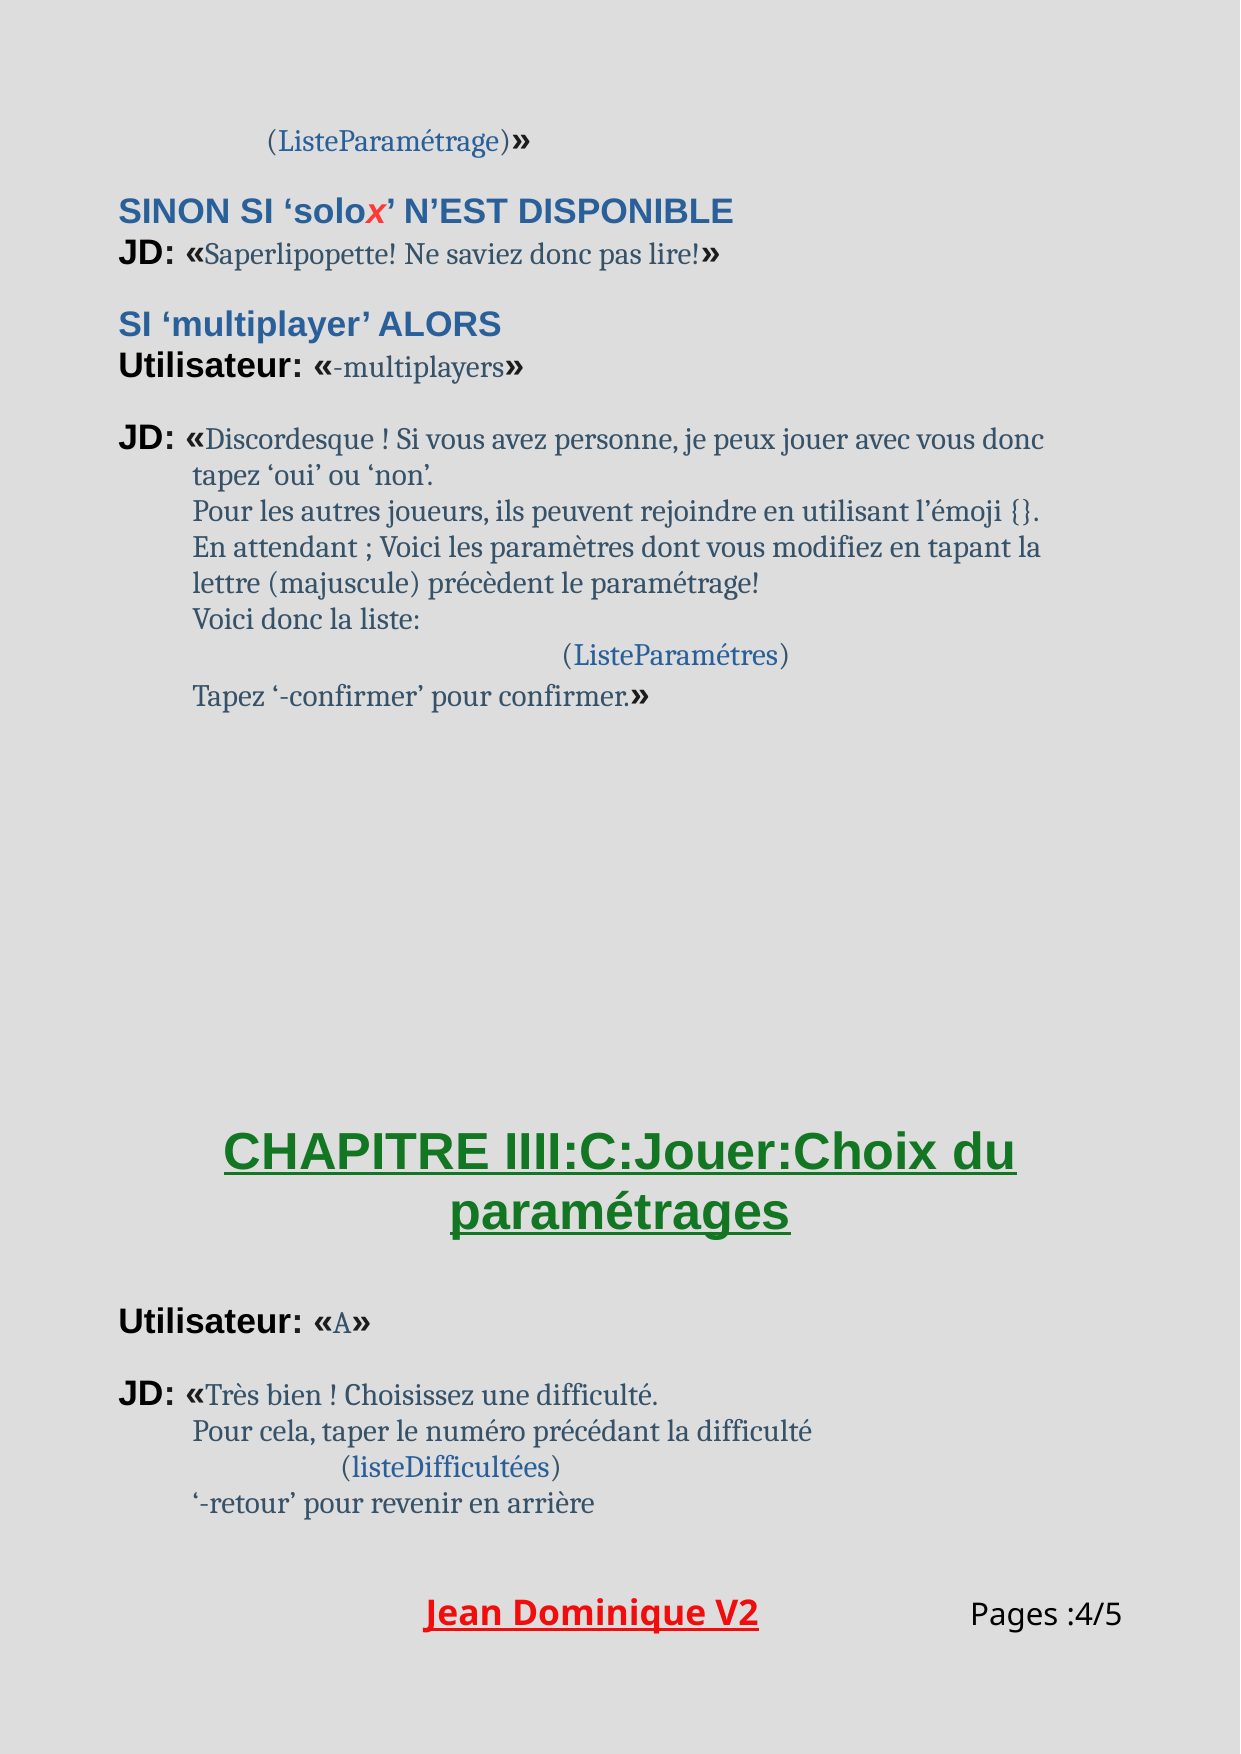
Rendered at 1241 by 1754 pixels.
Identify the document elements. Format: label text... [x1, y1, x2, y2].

text Pour cela, taper le numéro précédant la difficulté [118, 1413, 1122, 1449]
text Tapez ‘-confirmer’ pour confirmer.» [118, 673, 1122, 714]
text (ListeParamétrage)» [118, 118, 1122, 159]
text Pour les autres joueurs, ils peuvent rejoindre en utilisant l’émoji {}. [118, 493, 1122, 529]
text SI ‘multiplayer’ ALORS [118, 303, 1122, 344]
text JD: «Discordesque ! Si vous avez personne, je peux jouer avec vous donc tapez ‘oui’ ou ‘non’. [118, 416, 1122, 493]
text JD: «Très bien ! Choisissez une difficulté. [118, 1372, 1122, 1413]
text ‘-retour’ pour revenir en arrière [118, 1485, 1122, 1521]
text (ListeParamétres) [118, 637, 1122, 673]
text Utilisateur: «A» [118, 1300, 1122, 1341]
text (listeDifficultées) [118, 1449, 1122, 1485]
text En attendant ; Voici les paramètres dont vous modifiez en tapant la lettre (majuscule) précèdent le paramétrage! [118, 529, 1122, 601]
text Voici donc la liste: [118, 601, 1122, 637]
text JD: «Saperlipopette! Ne saviez donc pas lire!» [118, 231, 1122, 272]
text SINON SI ‘solox’ N’EST DISPONIBLE [118, 190, 1122, 231]
text CHAPITRE IIII:C:Jouer:Choix du paramétrages [118, 1120, 1122, 1240]
text Utilisateur: «-multiplayers» [118, 344, 1122, 385]
